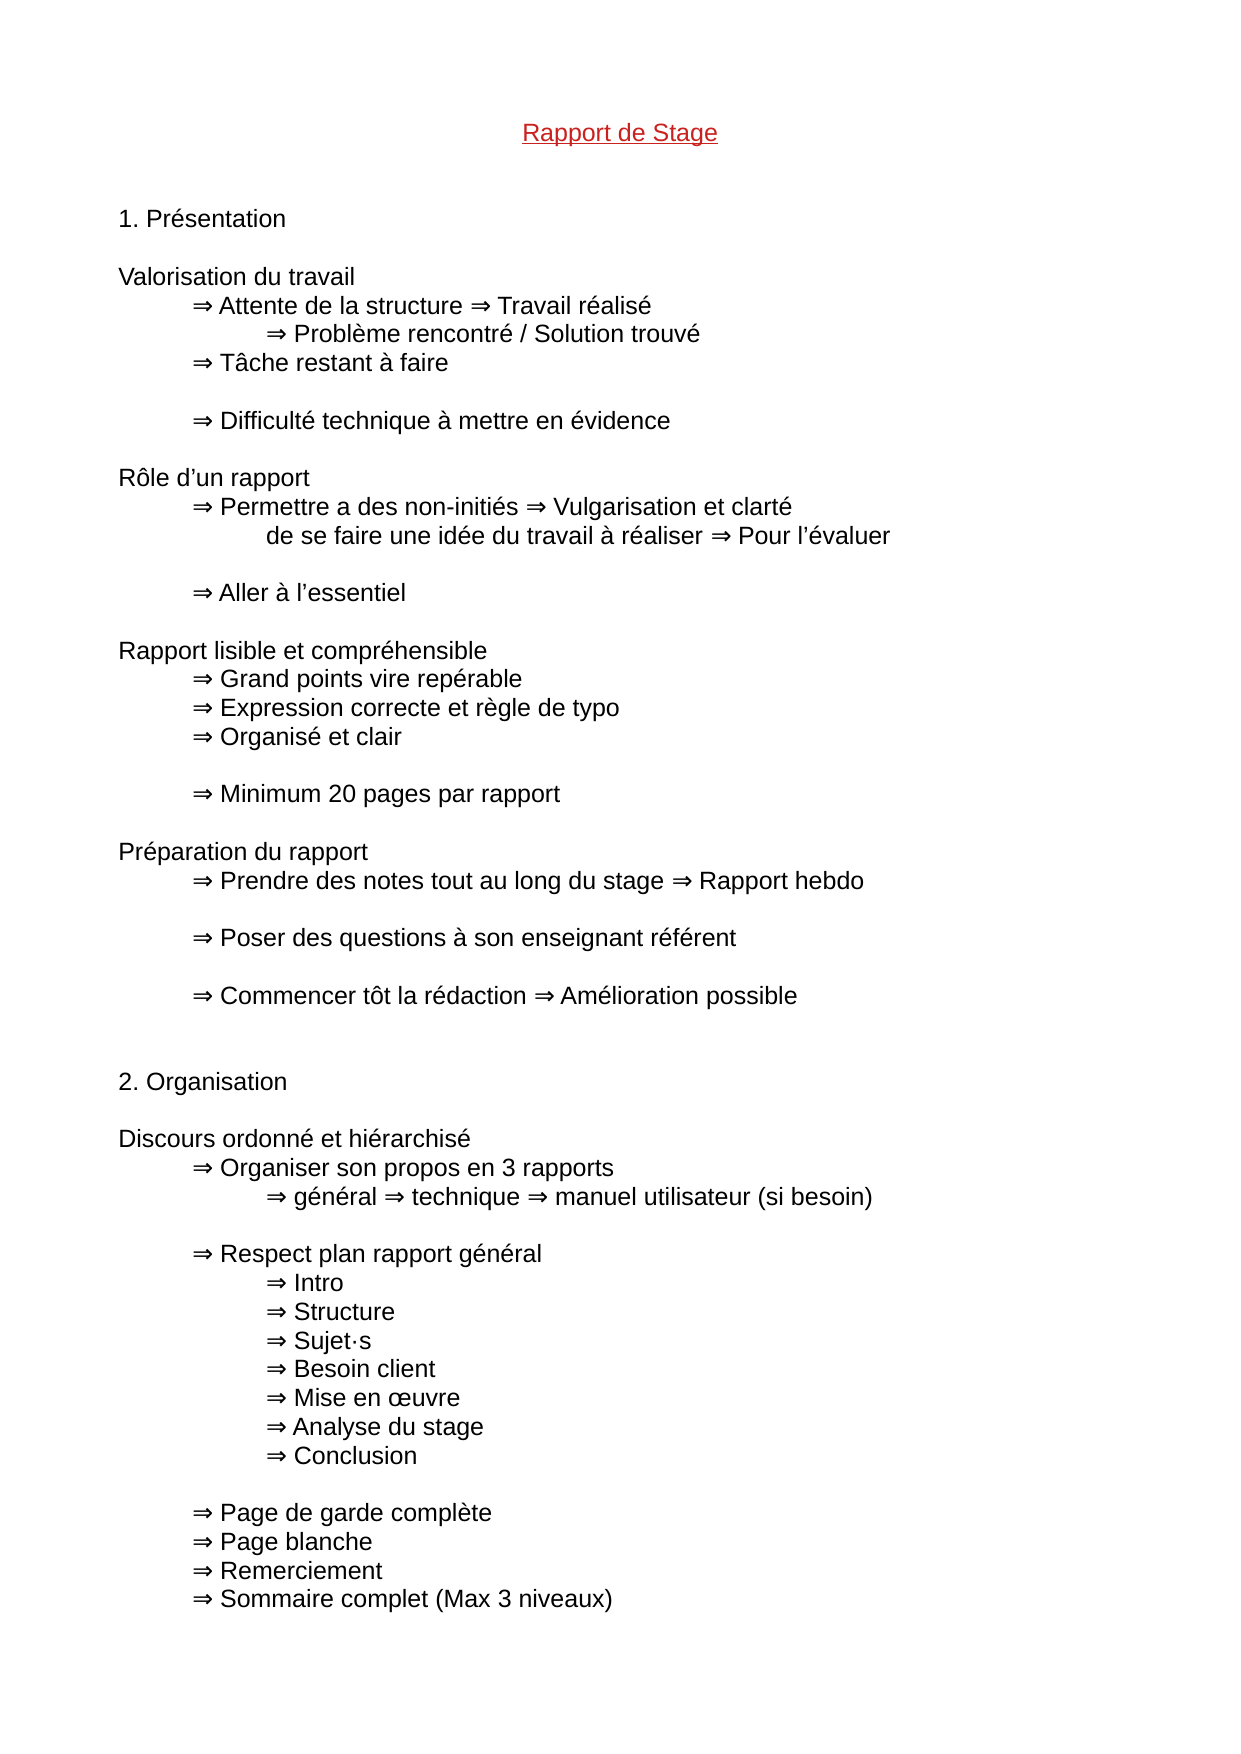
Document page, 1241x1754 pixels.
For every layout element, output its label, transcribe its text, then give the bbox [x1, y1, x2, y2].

text Discours ordonné et hiérarchisé [118, 1124, 1122, 1153]
text Rapport lisible et compréhensible [118, 636, 1122, 664]
text ⇒ Organisé et clair [118, 722, 1122, 751]
text ⇒ Aller à l’essentiel [118, 578, 1122, 607]
text ⇒ Poser des questions à son enseignant référent [118, 923, 1122, 952]
text ⇒ Besoin client [118, 1354, 1122, 1383]
text ⇒ Intro [118, 1268, 1122, 1297]
text ⇒ Sommaire complet (Max 3 niveaux) [118, 1584, 1122, 1613]
text ⇒ Sujet·s [118, 1326, 1122, 1354]
text ⇒ Grand points vire repérable [118, 664, 1122, 693]
text ⇒ Page de garde complète [118, 1498, 1122, 1527]
text ⇒ Organiser son propos en 3 rapports [118, 1153, 1122, 1182]
text ⇒ Problème rencontré / Solution trouvé [118, 319, 1122, 348]
text ⇒ Tâche restant à faire [118, 348, 1122, 377]
text ⇒ Commencer tôt la rédaction ⇒ Amélioration possible [118, 981, 1122, 1009]
text Préparation du rapport [118, 837, 1122, 866]
text ⇒ Page blanche [118, 1527, 1122, 1556]
text ⇒ Mise en œuvre [118, 1383, 1122, 1412]
text ⇒ Attente de la structure ⇒ Travail réalisé [118, 291, 1122, 319]
text ⇒ Expression correcte et règle de typo [118, 693, 1122, 722]
text 1. Présentation [118, 204, 1122, 233]
text ⇒ Remerciement [118, 1556, 1122, 1584]
text Rôle d’un rapport [118, 463, 1122, 492]
text de se faire une idée du travail à réaliser ⇒ Pour l’évaluer [118, 521, 1122, 549]
text ⇒ Difficulté technique à mettre en évidence [118, 406, 1122, 434]
text ⇒ Respect plan rapport général [118, 1239, 1122, 1268]
text ⇒ Conclusion [118, 1441, 1122, 1469]
text ⇒ Analyse du stage [118, 1412, 1122, 1441]
text ⇒ Minimum 20 pages par rapport [118, 779, 1122, 808]
text Valorisation du travail [118, 262, 1122, 291]
text ⇒ Structure [118, 1297, 1122, 1326]
text ⇒ Permettre a des non-initiés ⇒ Vulgarisation et clarté [118, 492, 1122, 521]
text ⇒ général ⇒ technique ⇒ manuel utilisateur (si besoin) [118, 1182, 1122, 1211]
text Rapport de Stage [118, 118, 1122, 147]
text ⇒ Prendre des notes tout au long du stage ⇒ Rapport hebdo [118, 866, 1122, 894]
text 2. Organisation [118, 1067, 1122, 1096]
